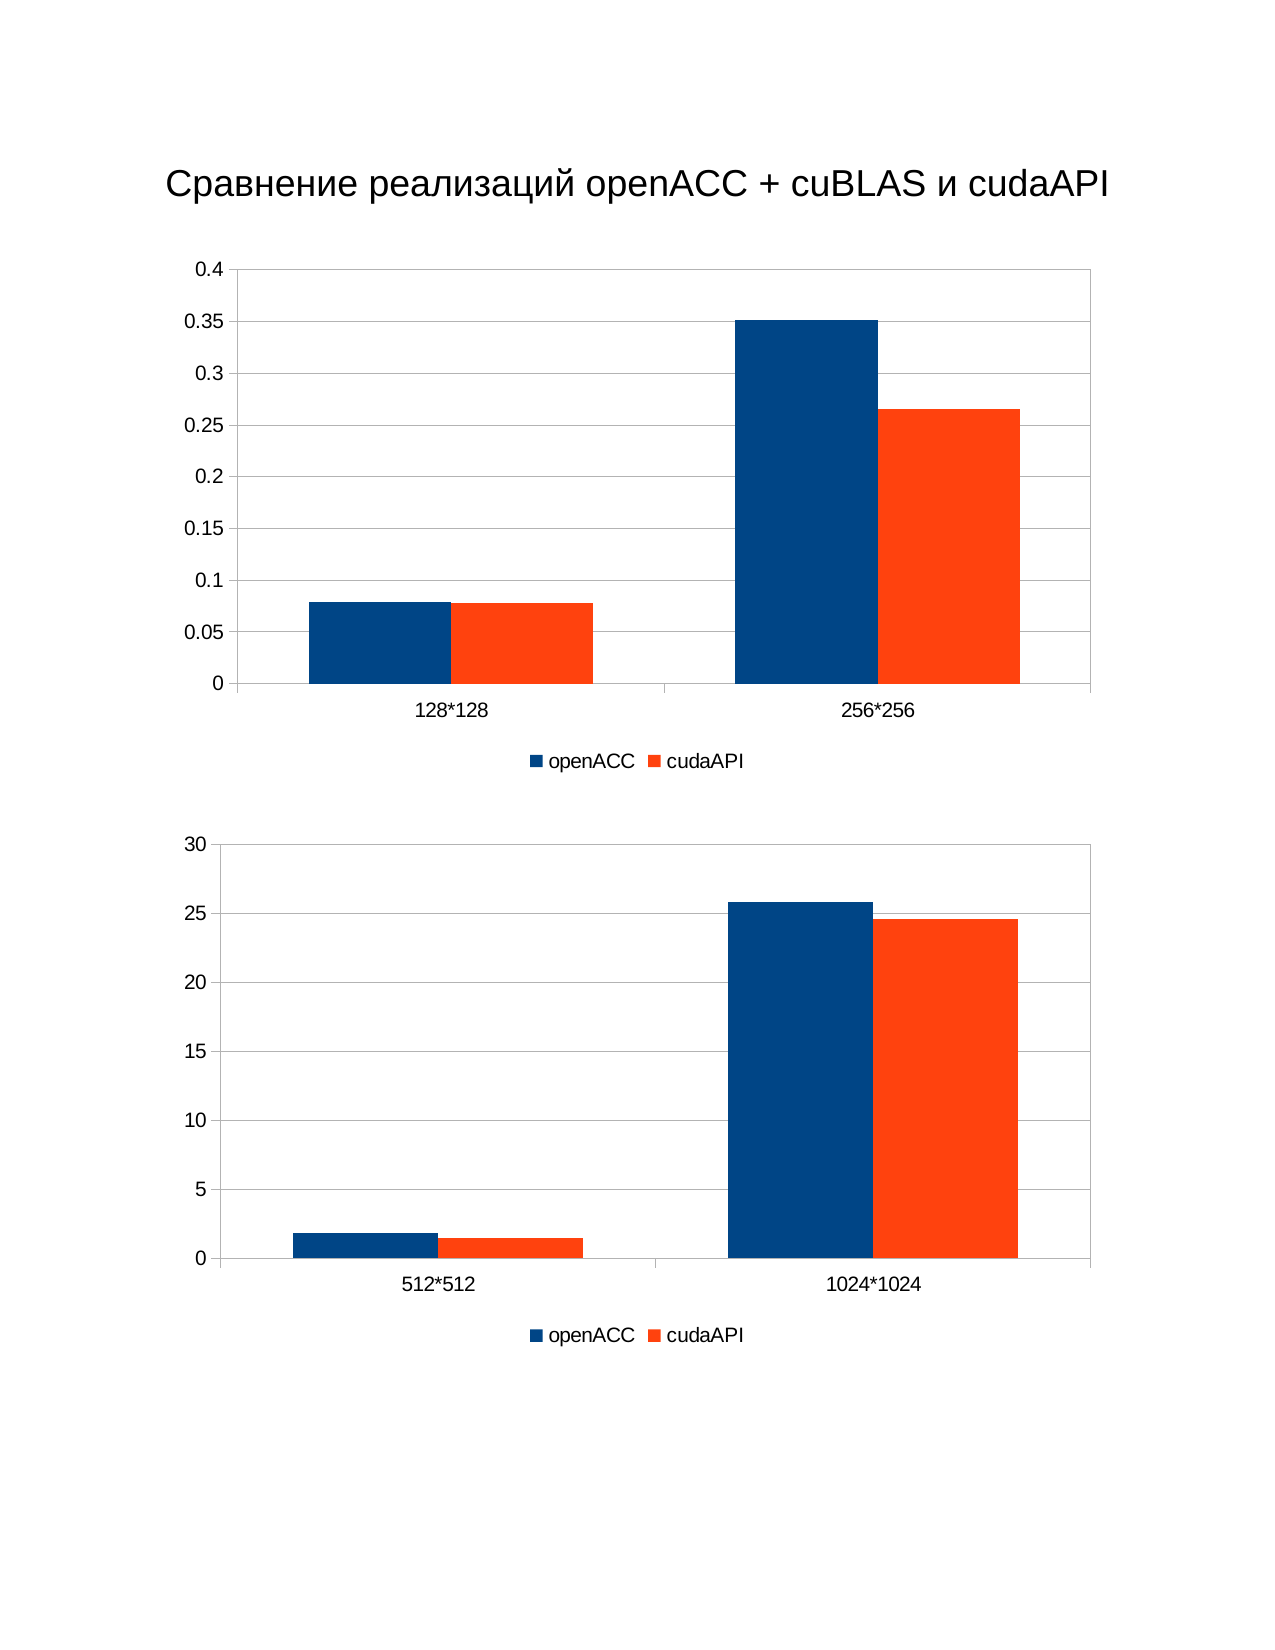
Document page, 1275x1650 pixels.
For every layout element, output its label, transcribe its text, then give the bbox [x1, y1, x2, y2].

text Сравнение реализаций openACC + cuBLAS и cudaAPI [118, 161, 1157, 204]
